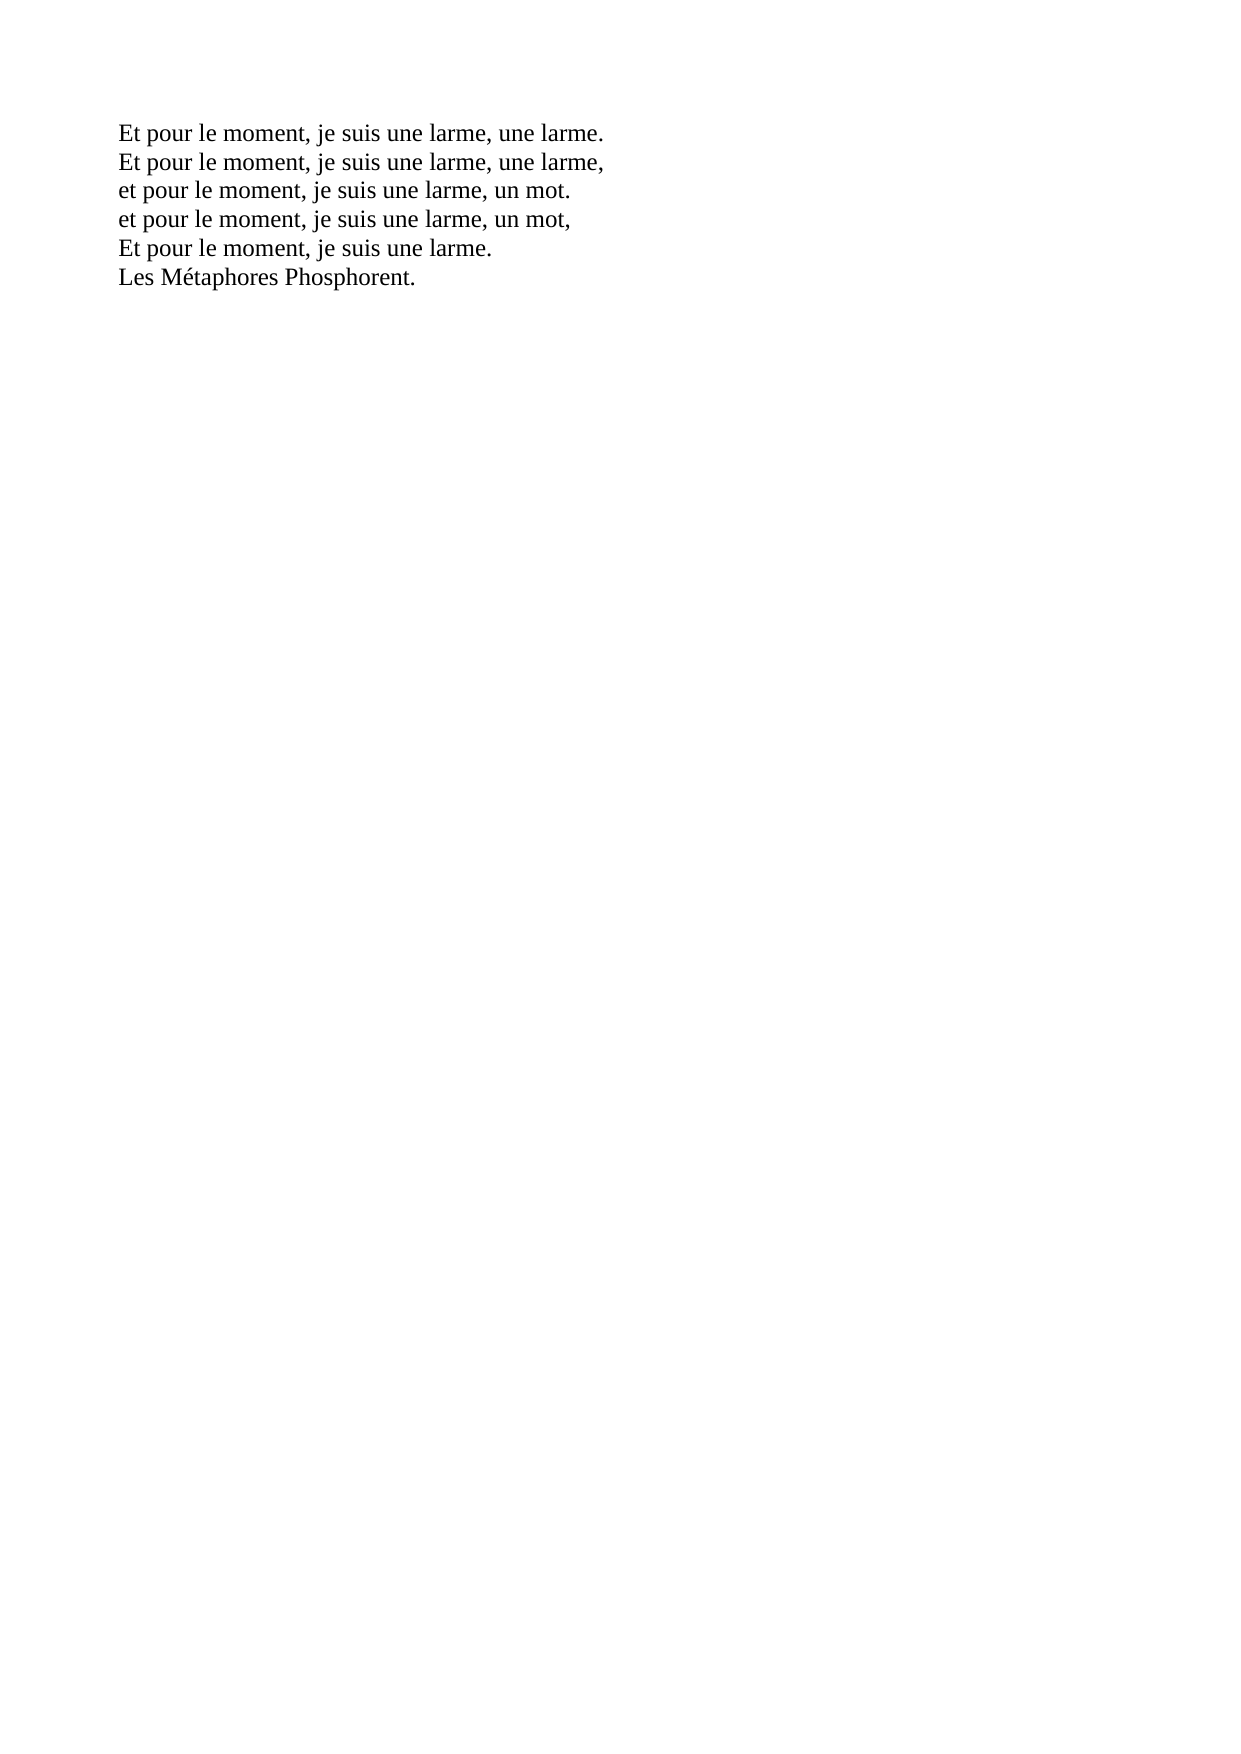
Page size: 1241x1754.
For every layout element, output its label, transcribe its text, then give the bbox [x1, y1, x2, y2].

text Les Métaphores Phosphorent. [118, 262, 1122, 291]
text et pour le moment, je suis une larme, un mot. [118, 176, 1122, 204]
text Et pour le moment, je suis une larme. [118, 233, 1122, 262]
text Et pour le moment, je suis une larme, une larme, [118, 147, 1122, 176]
text Et pour le moment, je suis une larme, une larme. [118, 118, 1122, 147]
text et pour le moment, je suis une larme, un mot, [118, 204, 1122, 233]
